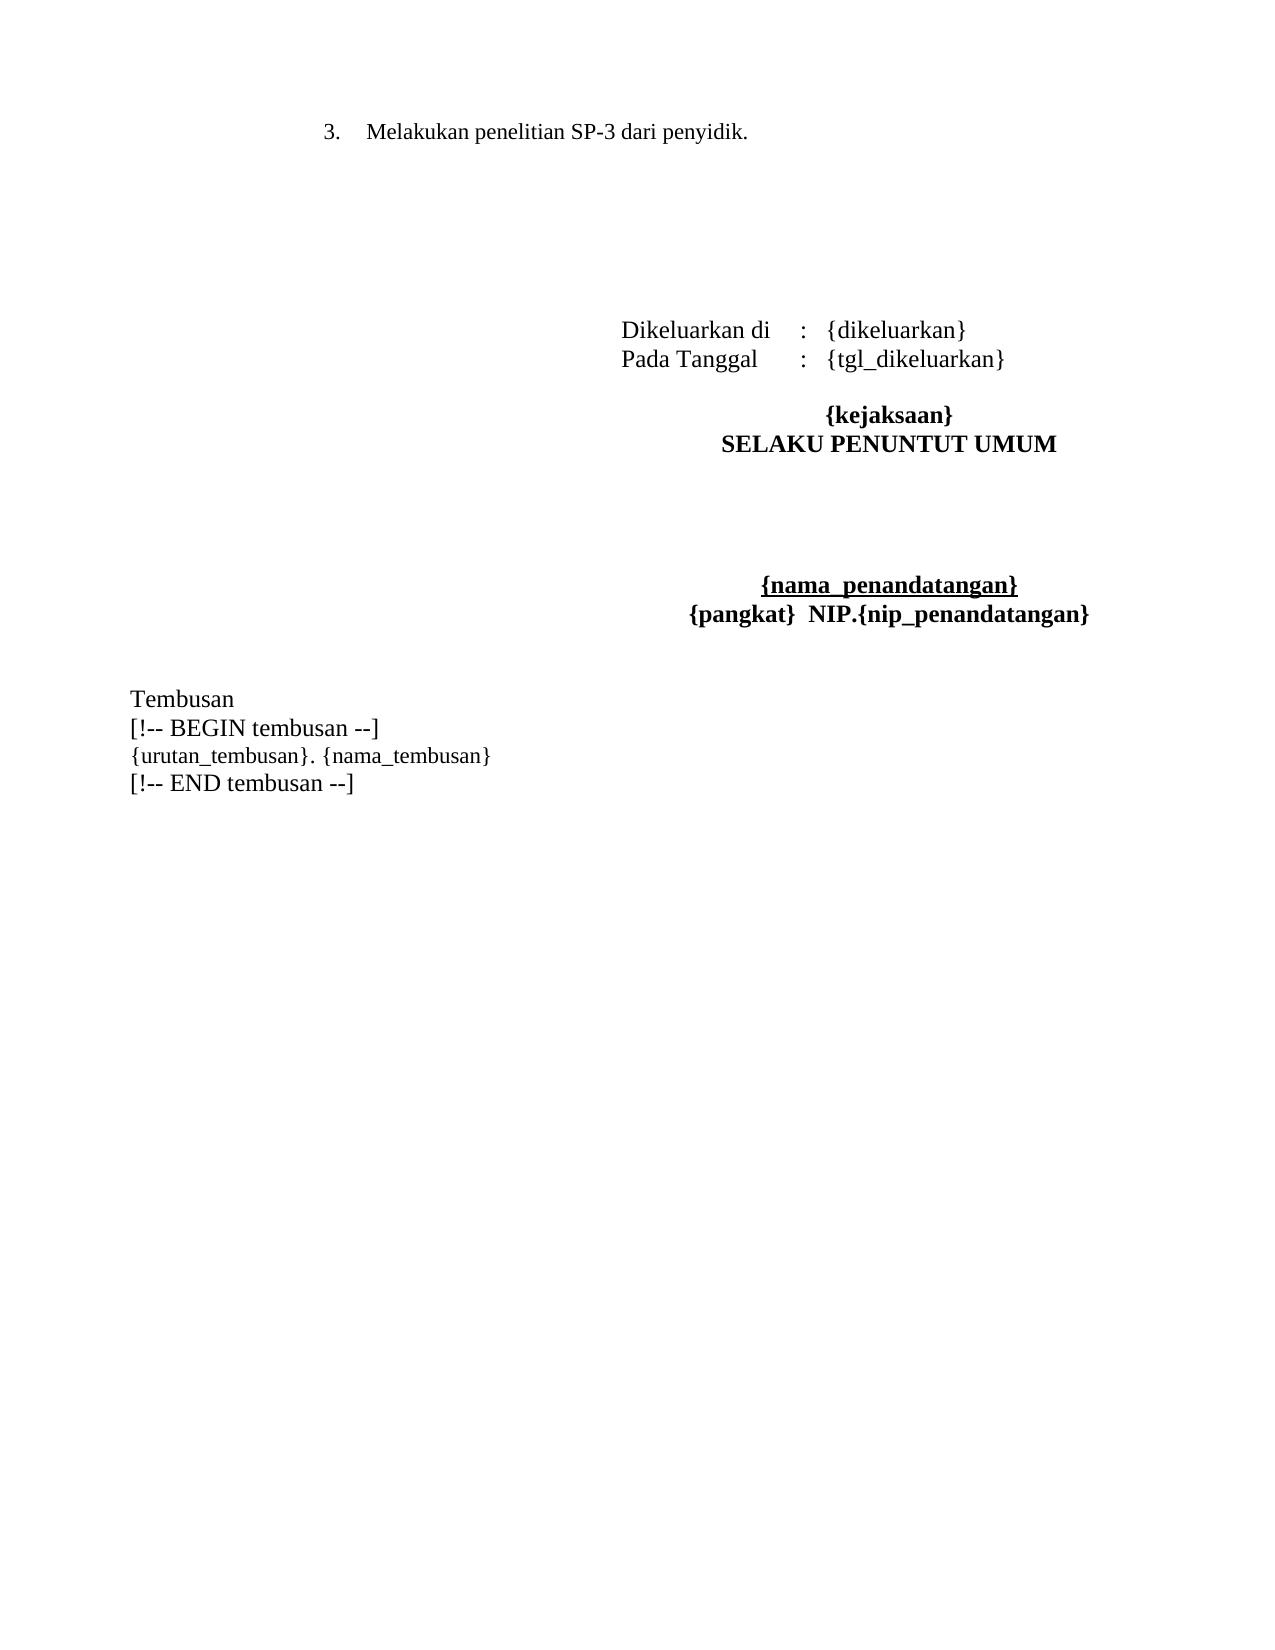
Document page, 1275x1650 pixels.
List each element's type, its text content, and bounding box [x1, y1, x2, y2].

text Tembusan [130, 684, 1157, 713]
table_cell Pada Tanggal [621, 344, 800, 372]
text {urutan_tembusan}. {nama_tembusan} [130, 742, 1157, 768]
table_header [118, 315, 621, 628]
table_cell Melakukan penelitian SP-3 dari penyidik. [366, 118, 1275, 146]
table_header : [800, 315, 825, 344]
table_header Dikeluarkan di [621, 315, 800, 344]
table_cell : [800, 344, 825, 372]
table_cell {tgl_dikeluarkan} [825, 344, 1157, 372]
table_header {dikeluarkan} [825, 315, 1157, 344]
text [!-- END tembusan --] [130, 768, 1157, 797]
table_cell 3. [323, 118, 366, 146]
table_cell [118, 118, 323, 146]
text [!-- BEGIN tembusan --] [130, 713, 1157, 742]
table_header {kejaksaan} SELAKU PENUNTUT UMUM {nama_penandatangan} {pangkat} NIP.{nip_penandatangan} [621, 372, 1157, 628]
